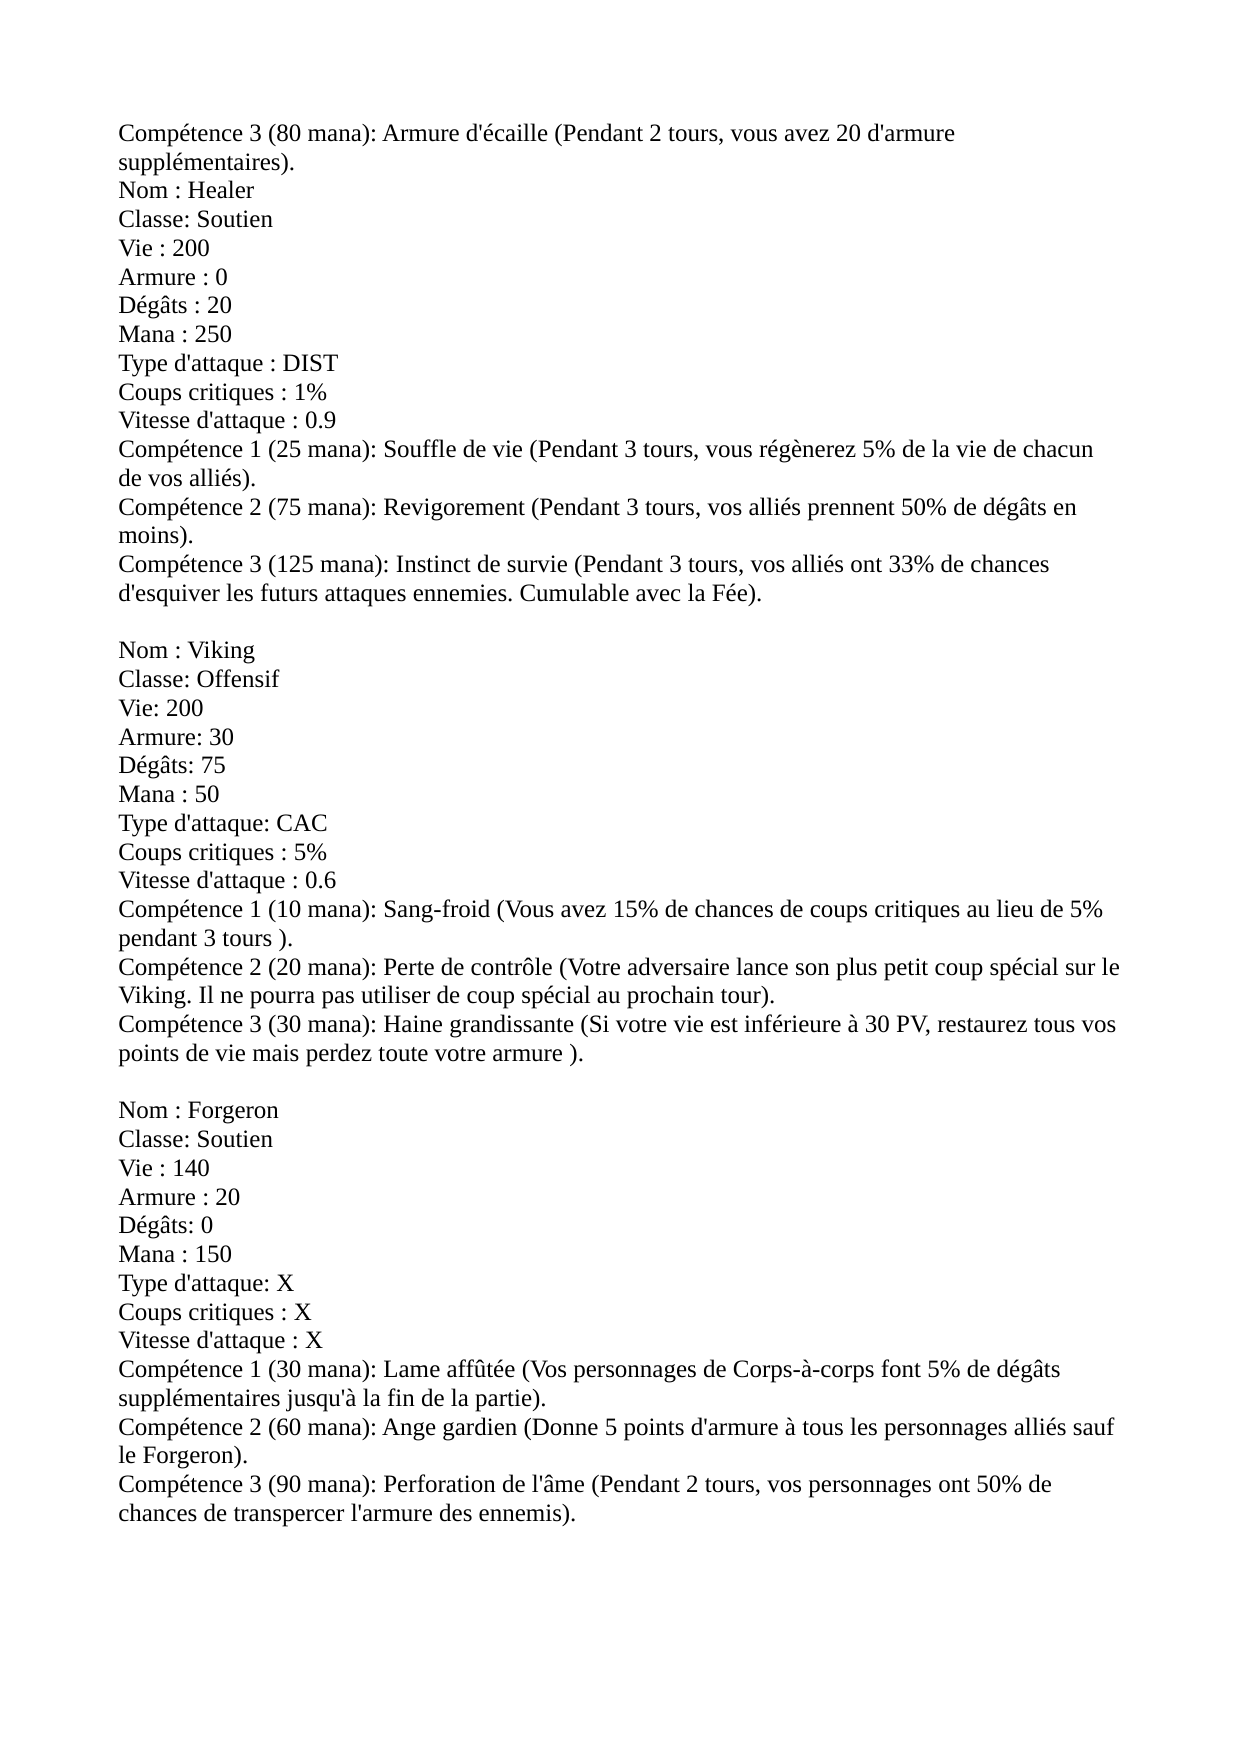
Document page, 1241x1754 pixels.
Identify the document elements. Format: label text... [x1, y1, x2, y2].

text Vie : 140 [118, 1153, 1122, 1182]
text Classe: Soutien [118, 204, 1122, 233]
text Type d'attaque : DIST [118, 348, 1122, 377]
text Vitesse d'attaque : 0.6 [118, 866, 1122, 894]
text Vie: 200 [118, 693, 1122, 722]
text Dégâts : 20 [118, 291, 1122, 319]
text Compétence 3 (125 mana): Instinct de survie (Pendant 3 tours, vos alliés ont 33% de chances d'esquiver les futurs attaques ennemies. Cumulable avec la Fée). [118, 549, 1122, 607]
text Compétence 1 (30 mana): Lame affûtée (Vos personnages de Corps-à-corps font 5% de dégâts supplémentaires jusqu'à la fin de la partie). [118, 1354, 1122, 1412]
text Armure: 30 [118, 722, 1122, 751]
text Compétence 3 (90 mana): Perforation de l'âme (Pendant 2 tours, vos personnages ont 50% de chances de transpercer l'armure des ennemis). [118, 1469, 1122, 1527]
text Type d'attaque: CAC [118, 808, 1122, 837]
text Compétence 2 (75 mana): Revigorement (Pendant 3 tours, vos alliés prennent 50% de dégâts en moins). [118, 492, 1122, 549]
text Type d'attaque: X [118, 1268, 1122, 1297]
text Compétence 2 (60 mana): Ange gardien (Donne 5 points d'armure à tous les personnages alliés sauf le Forgeron). [118, 1412, 1122, 1469]
text Mana : 50 [118, 779, 1122, 808]
text Mana : 250 [118, 319, 1122, 348]
text Compétence 3 (30 mana): Haine grandissante (Si votre vie est inférieure à 30 PV, restaurez tous vos points de vie mais perdez toute votre armure ). [118, 1009, 1122, 1067]
text Dégâts: 75 [118, 751, 1122, 779]
text Nom : Viking [118, 636, 1122, 664]
text Compétence 1 (10 mana): Sang-froid (Vous avez 15% de chances de coups critiques au lieu de 5% pendant 3 tours ). [118, 894, 1122, 952]
text Compétence 1 (25 mana): Souffle de vie (Pendant 3 tours, vous régènerez 5% de la vie de chacun de vos alliés). [118, 434, 1122, 492]
text Vie : 200 [118, 233, 1122, 262]
text Vitesse d'attaque : X [118, 1326, 1122, 1354]
text Classe: Soutien [118, 1124, 1122, 1153]
text Coups critiques : 1% [118, 377, 1122, 406]
text Nom : Forgeron [118, 1096, 1122, 1124]
text Coups critiques : X [118, 1297, 1122, 1326]
text Mana : 150 [118, 1239, 1122, 1268]
text Classe: Offensif [118, 664, 1122, 693]
text Vitesse d'attaque : 0.9 [118, 406, 1122, 434]
text Armure : 20 [118, 1182, 1122, 1211]
text Compétence 2 (20 mana): Perte de contrôle (Votre adversaire lance son plus petit coup spécial sur le Viking. Il ne pourra pas utiliser de coup spécial au prochain tour). [118, 952, 1122, 1009]
text Coups critiques : 5% [118, 837, 1122, 866]
text Compétence 3 (80 mana): Armure d'écaille (Pendant 2 tours, vous avez 20 d'armure supplémentaires). [118, 118, 1122, 176]
text Armure : 0 [118, 262, 1122, 291]
text Nom : Healer [118, 176, 1122, 204]
text Dégâts: 0 [118, 1211, 1122, 1239]
